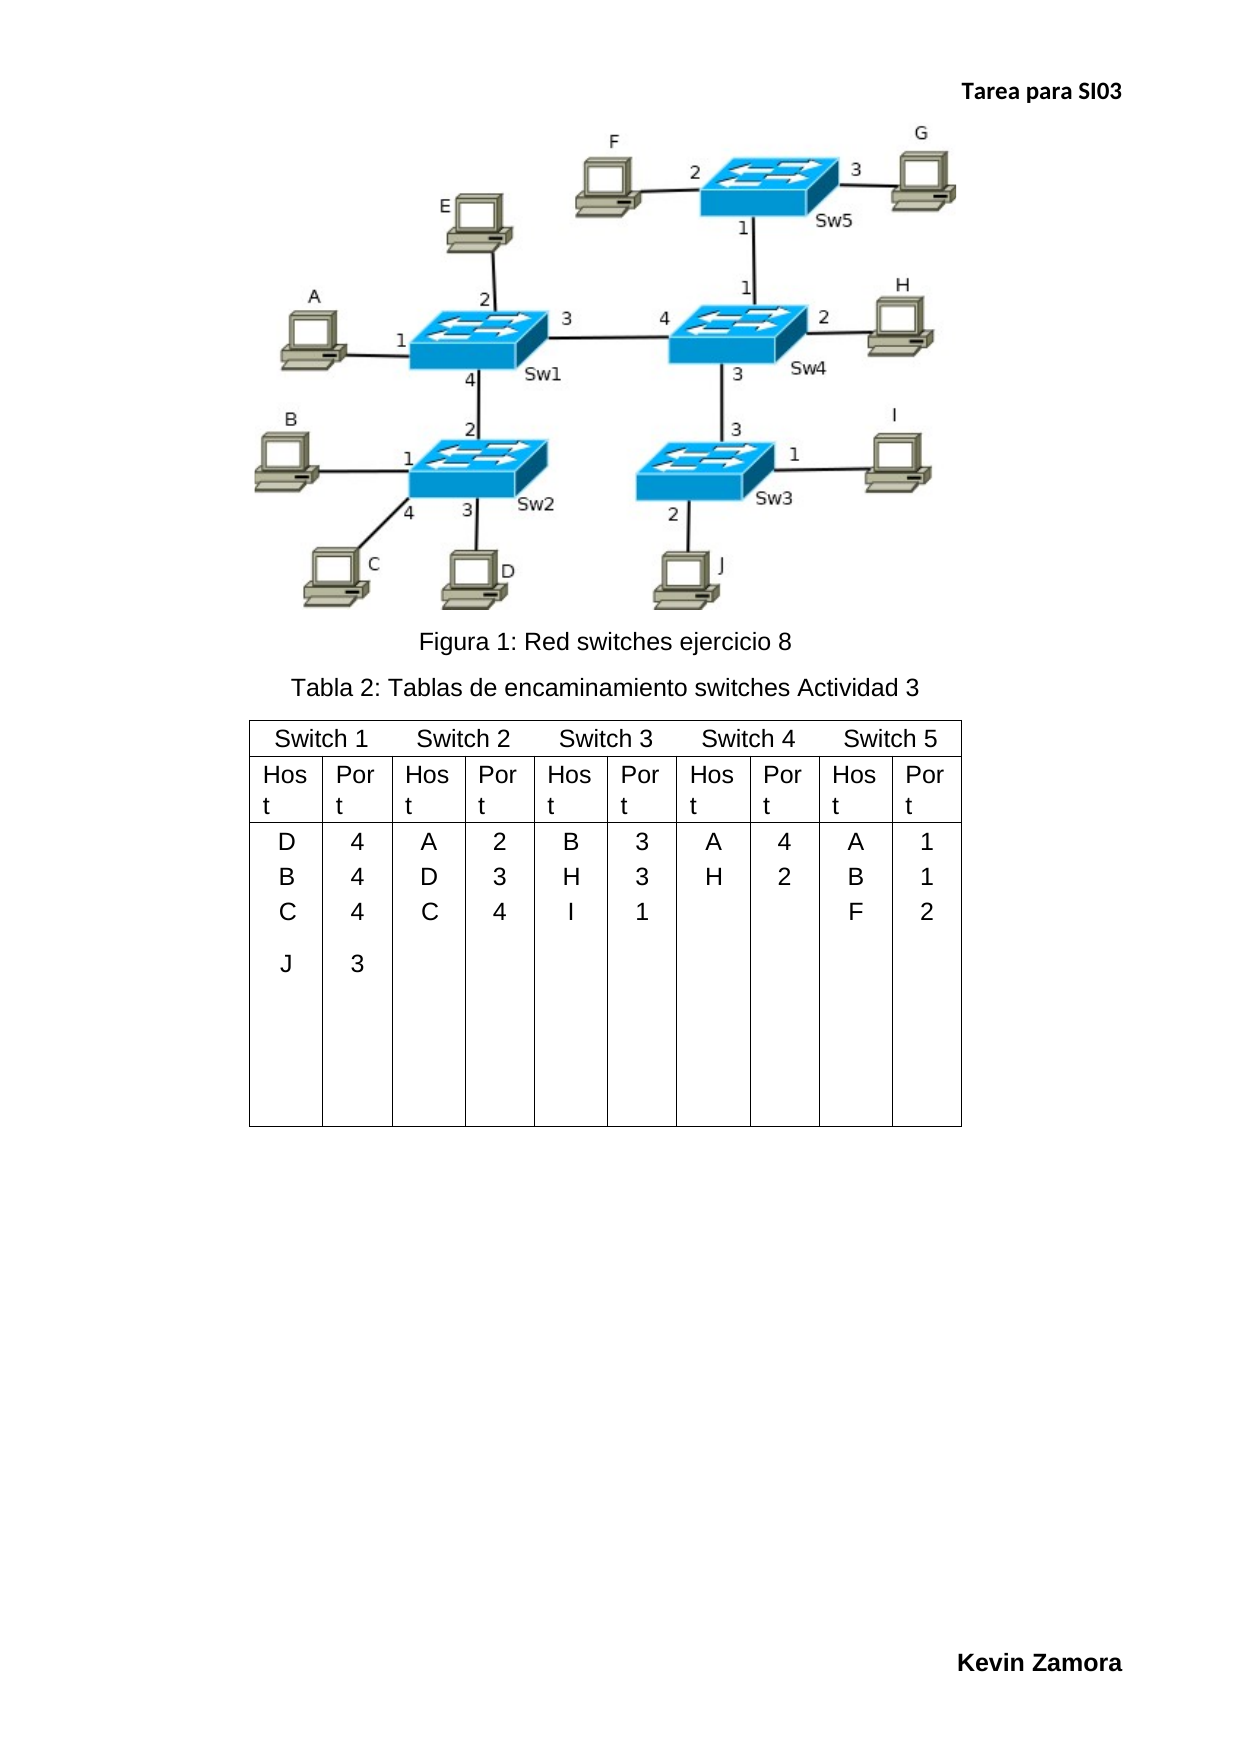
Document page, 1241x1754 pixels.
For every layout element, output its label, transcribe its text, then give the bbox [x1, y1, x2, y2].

table_cell C [250, 893, 322, 945]
table_cell Host [535, 757, 607, 822]
picture [254, 122, 957, 610]
table_header Switch 5 [819, 721, 961, 756]
table_cell [393, 945, 465, 1126]
table_cell [751, 945, 819, 1126]
table_cell 4 [751, 823, 819, 858]
table_cell 3 [608, 823, 676, 858]
table_cell [535, 945, 607, 1126]
table_header Switch 1 [250, 721, 392, 756]
table_cell Port [608, 757, 676, 822]
table_cell [893, 945, 961, 1126]
table_header Switch 2 [392, 721, 534, 756]
table_header Switch 3 [534, 721, 677, 756]
text Tabla 2: Tablas de encaminamiento switches Actividad 3 [127, 673, 1084, 702]
table_cell D [250, 823, 322, 858]
table_cell [466, 945, 534, 1126]
table_cell 2 [466, 823, 534, 858]
table_cell B [250, 858, 322, 893]
table_cell 4 [323, 893, 392, 945]
table_cell Port [893, 757, 961, 822]
table_cell B [535, 823, 607, 858]
table_cell [677, 893, 750, 945]
table_cell 3 [608, 858, 676, 893]
table_cell Port [751, 757, 819, 822]
table_cell J [250, 945, 322, 1126]
table_cell I [535, 893, 607, 945]
table_cell [677, 945, 750, 1126]
table_header Switch 4 [677, 721, 819, 756]
table_cell Port [323, 757, 392, 822]
table_cell D [393, 858, 465, 893]
table_cell Host [820, 757, 892, 822]
table_cell 3 [466, 858, 534, 893]
table_cell 1 [893, 823, 961, 858]
table_cell [751, 893, 819, 945]
table_cell Host [393, 757, 465, 822]
table_cell 3 [323, 945, 392, 1126]
table_cell 4 [466, 893, 534, 945]
table_cell C [393, 893, 465, 945]
text Figura 1: Red switches ejercicio 8 [127, 627, 1084, 655]
table_cell 4 [323, 823, 392, 858]
table_cell A [677, 823, 750, 858]
table_cell 2 [751, 858, 819, 893]
table_cell A [820, 823, 892, 858]
table_cell H [677, 858, 750, 893]
table_cell Host [250, 757, 322, 822]
table_cell F [820, 893, 892, 945]
table_cell 2 [893, 893, 961, 945]
table_cell 4 [323, 858, 392, 893]
table_cell [608, 945, 676, 1126]
table_cell B [820, 858, 892, 893]
table_cell Port [466, 757, 534, 822]
table_cell H [535, 858, 607, 893]
table_cell [820, 945, 892, 1126]
table_cell 1 [893, 858, 961, 893]
table_cell Host [677, 757, 750, 822]
table_cell 1 [608, 893, 676, 945]
table_cell A [393, 823, 465, 858]
